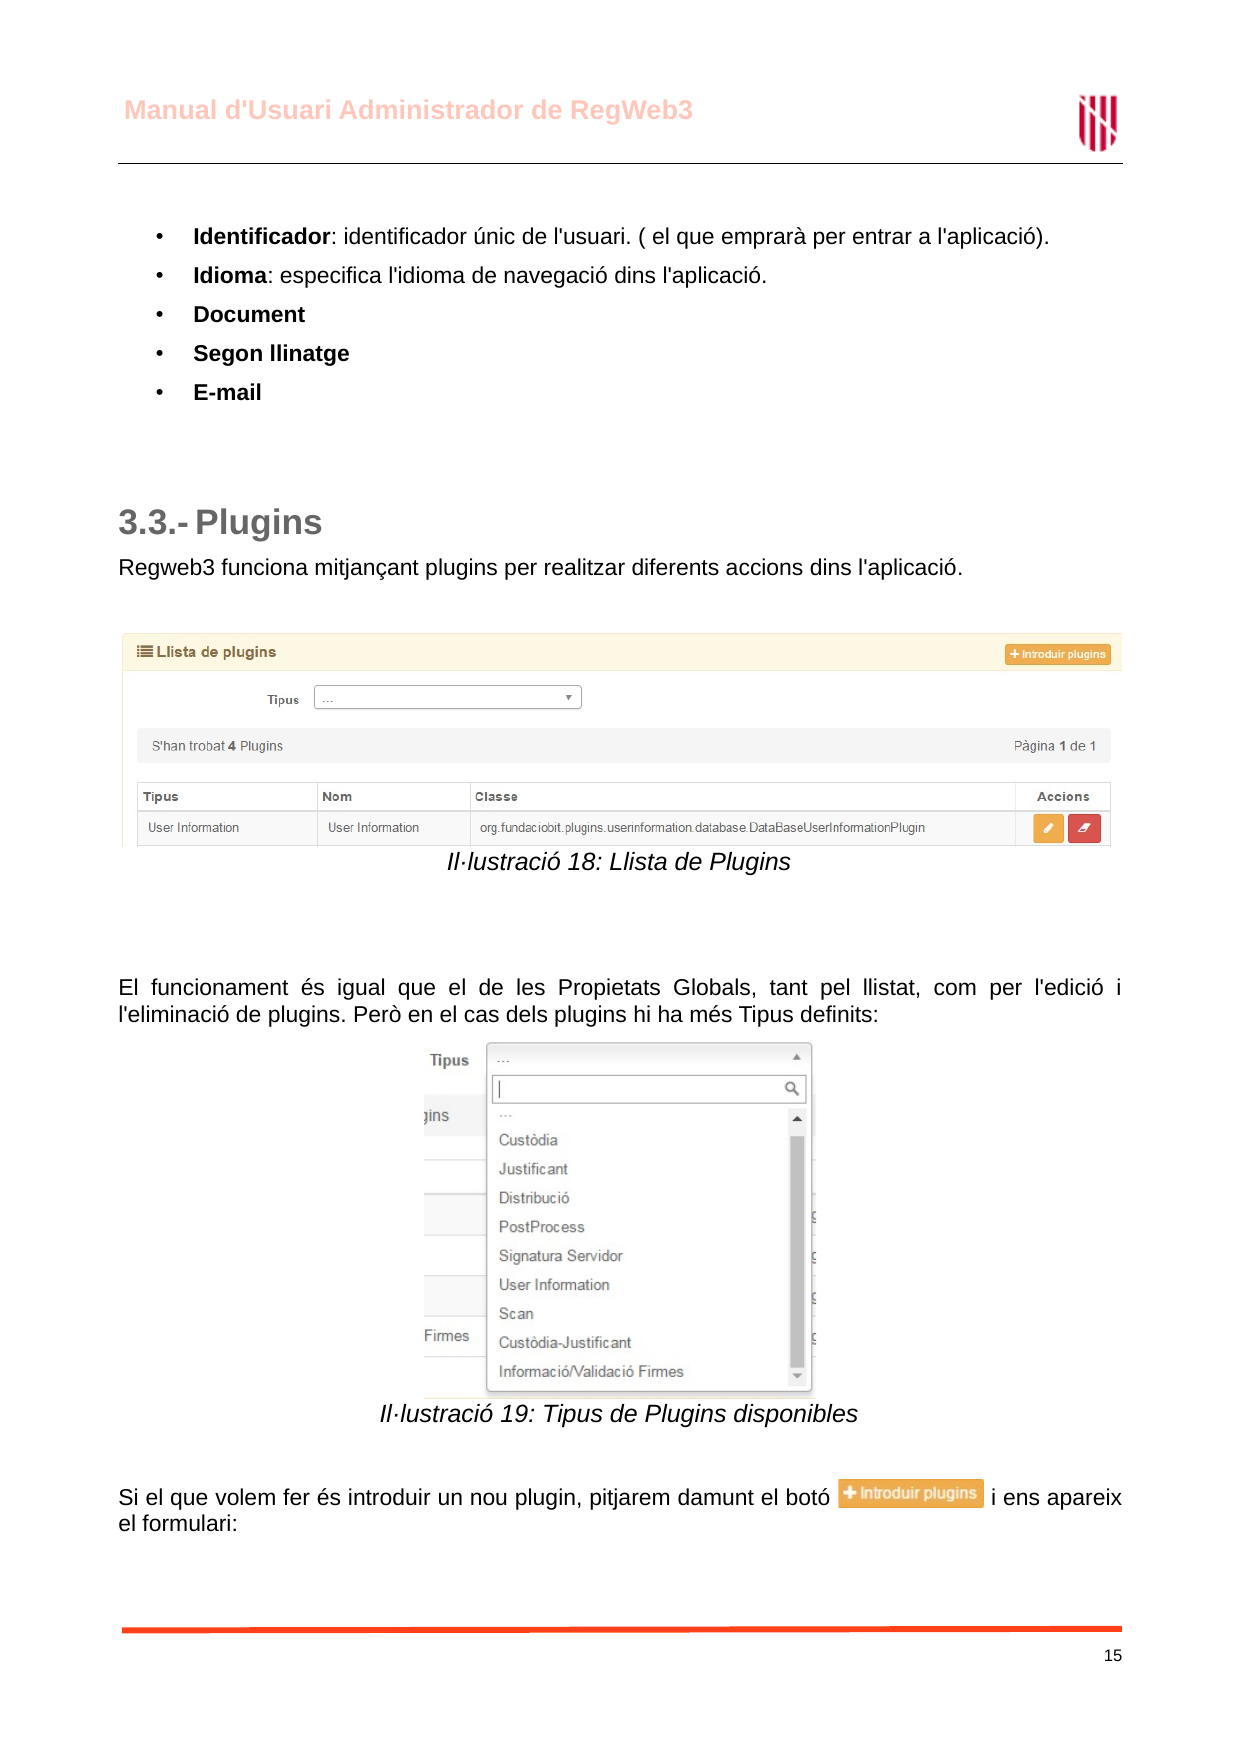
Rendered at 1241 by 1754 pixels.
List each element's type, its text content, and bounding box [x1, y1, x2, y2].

list Identificador: identificador únic de l'usuari. ( el que emprarà per entrar a l'aplicació). [156, 223, 1122, 250]
picture [838, 1479, 984, 1508]
list Idioma: especifica l'idioma de navegació dins l'aplicació. [156, 262, 1122, 288]
picture [424, 1039, 817, 1399]
picture [1075, 92, 1118, 156]
text El funcionament és igual que el de les Propietats Globals, tant pel llistat, com per l'edició i l'eliminació de plugins. Però en el cas dels plugins hi ha més Tipus definits: [118, 974, 1122, 1027]
picture [118, 632, 1123, 847]
text Il·lustració 19: Tipus de Plugins disponibles [118, 1052, 1122, 1428]
text Si el que volem fer és introduir un nou plugin, pitjarem damunt el botó i ens apareix el formulari: [118, 1479, 1122, 1536]
subtitle Plugins [118, 501, 1122, 542]
list Segon llinatge [156, 340, 1122, 366]
text Regweb3 funciona mitjançant plugins per realitzar diferents accions dins l'aplicació. [118, 554, 1122, 581]
list E-mail [156, 379, 1122, 405]
text Il·lustració 18: Llista de Plugins [118, 847, 1122, 875]
list Document [156, 301, 1122, 327]
